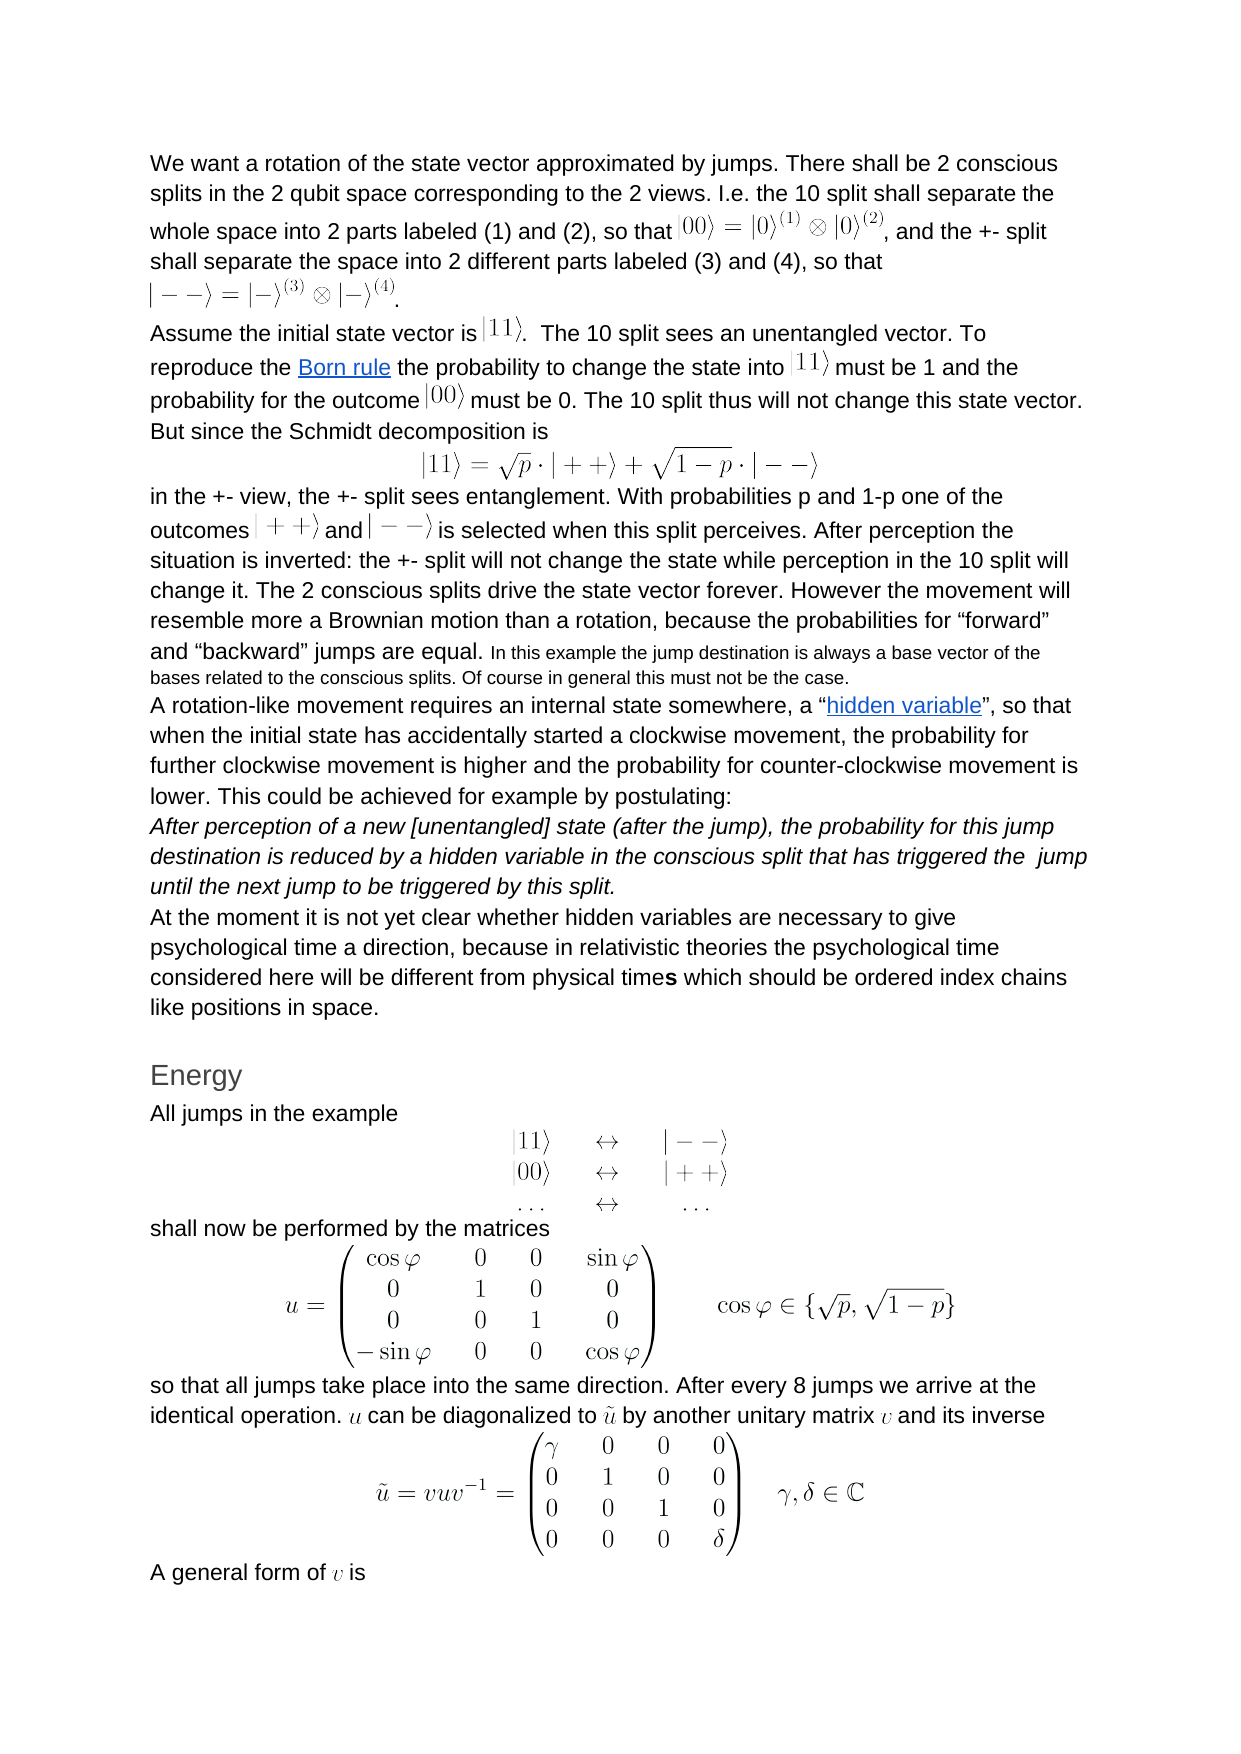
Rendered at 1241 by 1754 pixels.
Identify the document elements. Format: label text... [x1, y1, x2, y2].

picture [483, 316, 522, 342]
text A rotation-like movement requires an internal state somewhere, a “hidden variable”, so that when the initial state has accidentally started a clockwise movement, the probability for further clockwise movement is higher and the probability for counter-clockwise movement is lower. This could be achieved for example by postulating: [150, 692, 1090, 809]
picture [426, 383, 464, 409]
text A general form of is [150, 1559, 1090, 1585]
text in the +- view, the +- split sees entanglement. With probabilities p and 1-p one of the outcomes and is selected when this split perceives. After perception the situation is inverted: the +- split will not change the state while perception in the 10 split will change it. The 2 conscious splits drive the state vector forever. However the movement will resemble more a Brownian motion than a rotation, because the probabilities for “forward” and “backward” jumps are equal. In this example the jump destination is always a base vector of the bases related to the conscious splits. Of course in general this must not be the case. [150, 483, 1090, 689]
text shall now be performed by the matrices [150, 1215, 1090, 1241]
picture [513, 1129, 727, 1211]
subtitle Energy [150, 1058, 1090, 1091]
text At the moment it is not yet clear whether hidden variables are necessary to give psychological time a direction, because in relativistic theories the psychological time considered here will be different from physical times which should be ordered index chains like positions in space. [150, 903, 1090, 1020]
picture [880, 1413, 892, 1424]
text We want a rotation of the state vector approximated by jumps. There shall be 2 conscious splits in the 2 qubit space corresponding to the 2 views. I.e. the 10 split shall separate the whole space into 2 parts labeled (1) and (2), so that , and the +- split shall separate the space into 2 different parts labeled (3) and (4), so that . [150, 150, 1090, 313]
picture [423, 447, 817, 480]
text All jumps in the example [150, 1099, 1090, 1126]
picture [678, 210, 883, 240]
picture [369, 513, 432, 539]
text Assume the initial state vector is . The 10 split sees an unentangled vector. To reproduce the Born rule the probability to change the state into must be 1 and the probability for the outcome must be 0. The 10 split thus will not change this state vector. But since the Schmidt decomposition is [150, 316, 1090, 444]
picture [376, 1432, 864, 1556]
picture [603, 1406, 616, 1424]
text so that all jumps take place into the same direction. After every 8 jumps we arrive at the identical operation. can be diagonalized to by another unitary matrix and its inverse [150, 1372, 1090, 1428]
picture [255, 513, 319, 539]
picture [150, 278, 394, 308]
picture [285, 1245, 955, 1368]
picture [791, 350, 829, 376]
picture [332, 1570, 343, 1581]
picture [348, 1413, 362, 1424]
text After perception of a new [unentangled] state (after the jump), the probability for this jump destination is reduced by a hidden variable in the conscious split that has triggered the jump until the next jump to be triggered by this split. [150, 813, 1090, 899]
